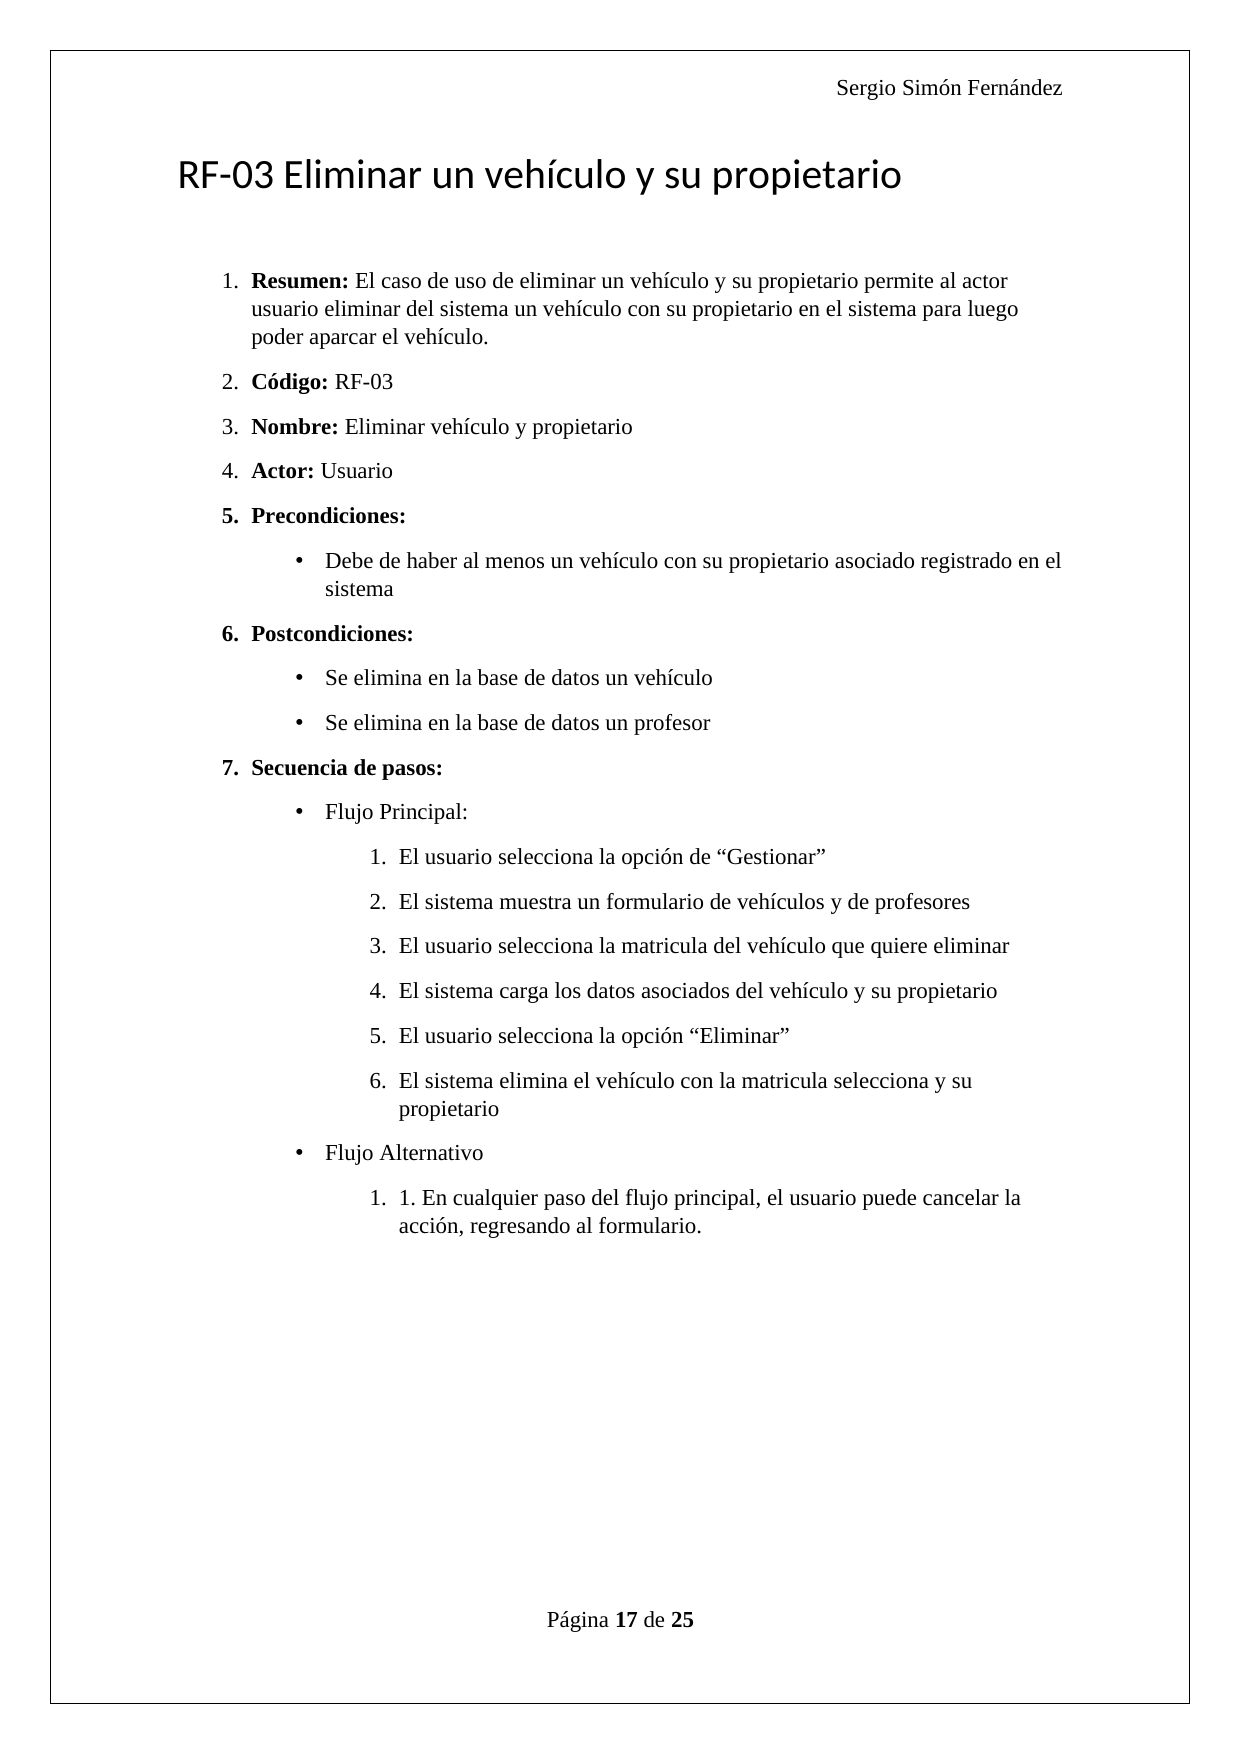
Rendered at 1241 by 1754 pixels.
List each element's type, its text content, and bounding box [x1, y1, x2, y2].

list Actor: Usuario [222, 457, 1063, 484]
list Debe de haber al menos un vehículo con su propietario asociado registrado en el sistema [295, 547, 1063, 601]
list El sistema muestra un formulario de vehículos y de profesores [369, 888, 1063, 914]
list 1. En cualquier paso del flujo principal, el usuario puede cancelar la acción, regresando al formulario. [369, 1184, 1063, 1239]
list Nombre: Eliminar vehículo y propietario [222, 413, 1063, 439]
list El usuario selecciona la matricula del vehículo que quiere eliminar [369, 932, 1063, 959]
list Postcondiciones: [222, 620, 1063, 646]
list Flujo Principal: [295, 798, 1063, 825]
list El usuario selecciona la opción de “Gestionar” [369, 843, 1063, 869]
text RF-03 Eliminar un vehículo y su propietario [177, 148, 1063, 198]
list Precondiciones: [222, 502, 1063, 528]
list El usuario selecciona la opción “Eliminar” [369, 1022, 1063, 1048]
list Código: RF-03 [222, 368, 1063, 394]
list Secuencia de pasos: [222, 754, 1063, 780]
list Se elimina en la base de datos un profesor [295, 709, 1063, 735]
list El sistema carga los datos asociados del vehículo y su propietario [369, 977, 1063, 1004]
list Flujo Alternativo [295, 1139, 1063, 1166]
list Se elimina en la base de datos un vehículo [295, 664, 1063, 691]
list Resumen: El caso de uso de eliminar un vehículo y su propietario permite al actor usuario eliminar del sistema un vehículo con su propietario en el sistema para luego poder aparcar el vehículo. [222, 267, 1063, 350]
list El sistema elimina el vehículo con la matricula selecciona y su propietario [369, 1067, 1063, 1121]
